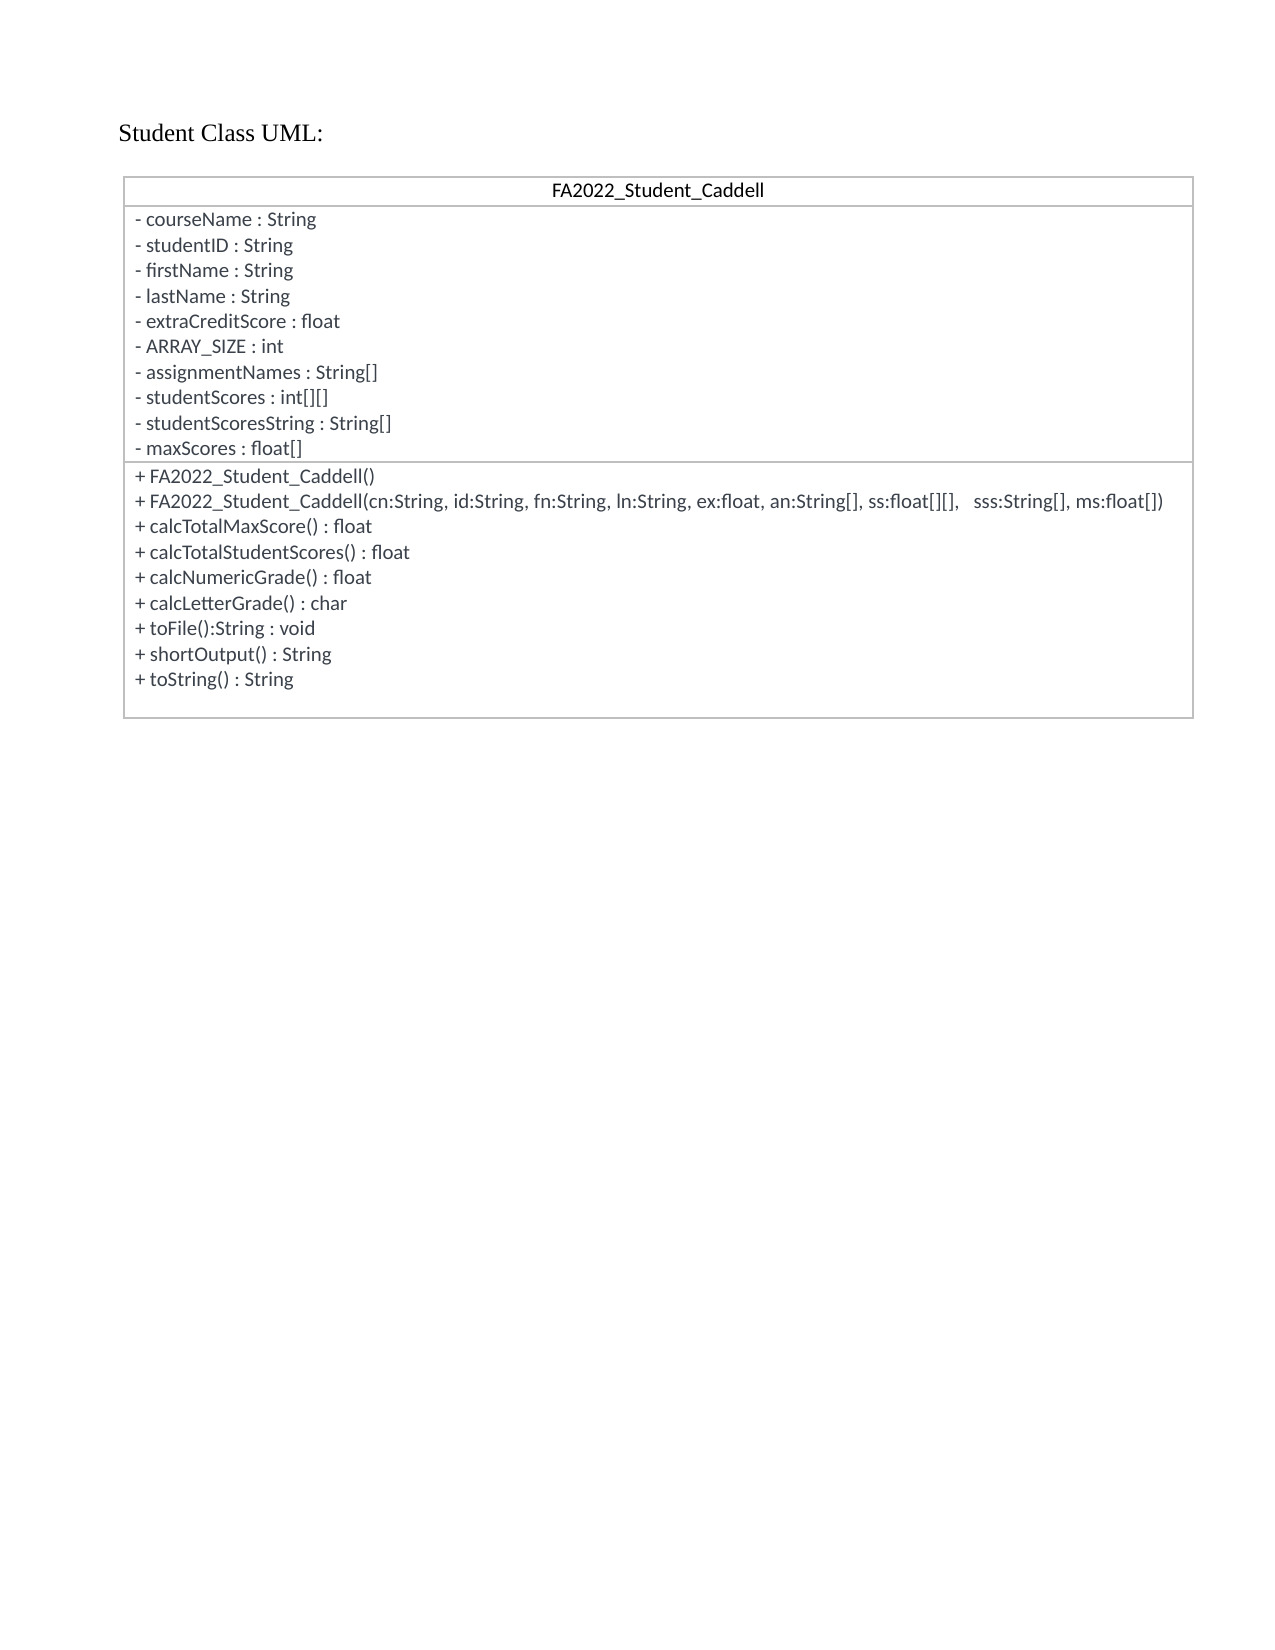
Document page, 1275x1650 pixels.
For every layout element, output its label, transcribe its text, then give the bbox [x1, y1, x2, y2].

text Student Class UML: [118, 118, 1157, 147]
table_cell - courseName : String - studentID : String - firstName : String - lastName : String - extraCreditScore : float - ARRAY_SIZE : int - assignmentNames : String[] - studentScores : int[][] - studentScoresString : String[] - maxScores : float[] [125, 207, 1192, 461]
table_cell + FA2022_Student_Caddell() + FA2022_Student_Caddell(cn:String, id:String, fn:String, ln:String, ex:float, an:String[], ss:float[][], sss:String[], ms:float[]) + calcTotalMaxScore() : float + calcTotalStudentScores() : float + calcNumericGrade() : float + calcLetterGrade() : char + toFile():String : void + shortOutput() : String + toString() : String [125, 463, 1192, 692]
table_cell [125, 692, 1192, 717]
table_header FA2022_Student_Caddell [125, 178, 1192, 204]
